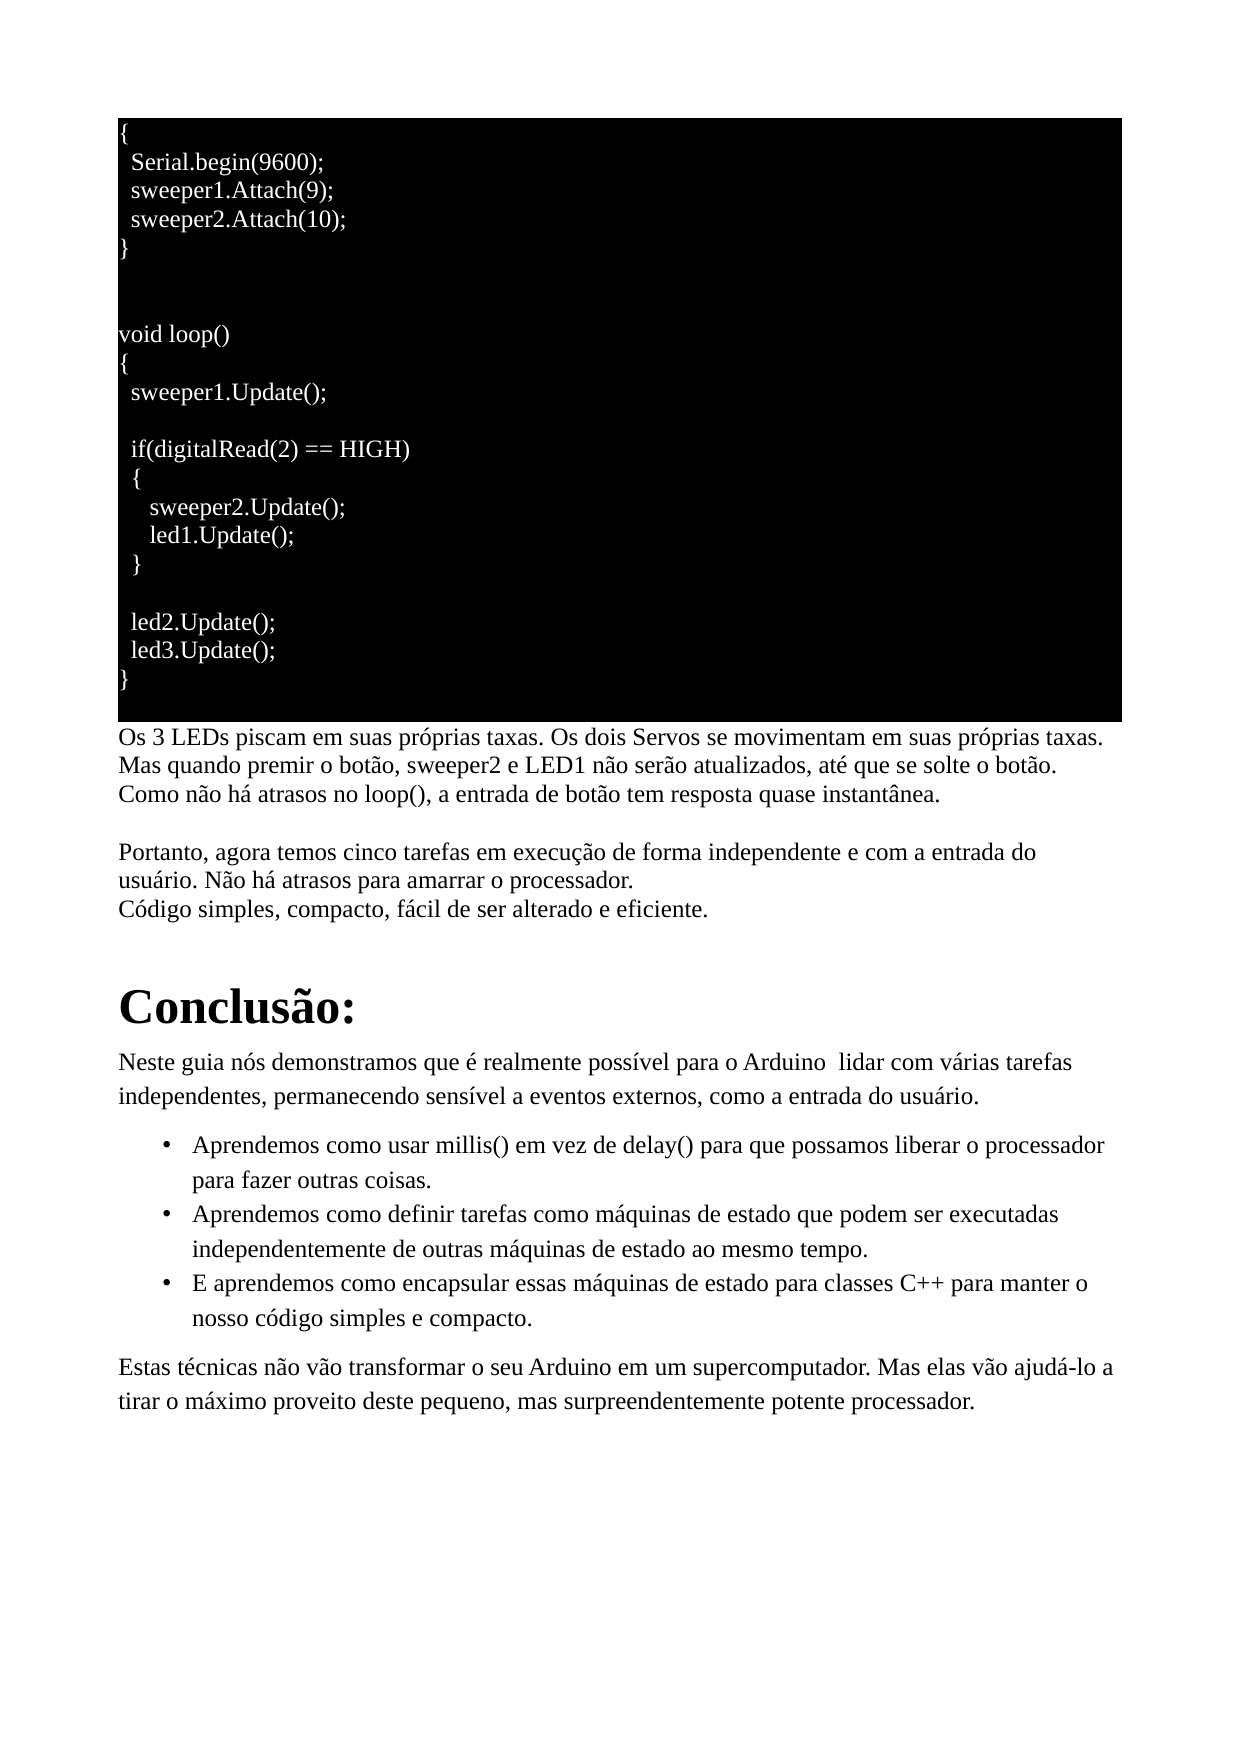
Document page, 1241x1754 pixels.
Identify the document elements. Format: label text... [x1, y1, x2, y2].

text { [118, 348, 1122, 377]
text Neste guia nós demonstramos que é realmente possível para o Arduino lidar com várias tarefas independentes, permanecendo sensível a eventos externos, como a entrada do usuário. [118, 1047, 1122, 1110]
text Portanto, agora temos cinco tarefas em execução de forma independente e com a entrada do usuário. Não há atrasos para amarrar o processador. Código simples, compacto, fácil de ser alterado e eficiente. [118, 837, 1122, 923]
text } [118, 664, 1122, 693]
text led3.Update(); [118, 636, 1122, 664]
text sweeper2.Attach(10); [118, 204, 1122, 233]
text led2.Update(); [118, 607, 1122, 636]
text sweeper1.Update(); [118, 377, 1122, 406]
text { [118, 118, 1122, 147]
text void loop() [118, 319, 1122, 348]
list Aprendemos como definir tarefas como máquinas de estado que podem ser executadas independentemente de outras máquinas de estado ao mesmo tempo. [162, 1199, 1122, 1263]
text Os 3 LEDs piscam em suas próprias taxas. Os dois Servos se movimentam em suas próprias taxas. Mas quando premir o botão, sweeper2 e LED1 não serão atualizados, até que se solte o botão. [118, 722, 1122, 779]
text } [118, 233, 1122, 262]
text } [118, 549, 1122, 578]
text led1.Update(); [118, 521, 1122, 549]
list E aprendemos como encapsular essas máquinas de estado para classes C++ para manter o nosso código simples e compacto. [162, 1268, 1122, 1332]
subtitle Conclusão: [118, 977, 1122, 1034]
text { [118, 463, 1122, 492]
text if(digitalRead(2) == HIGH) [118, 434, 1122, 463]
text Serial.begin(9600); [118, 147, 1122, 176]
text Como não há atrasos no loop(), a entrada de botão tem resposta quase instantânea. [118, 779, 1122, 808]
list Aprendemos como usar millis() em vez de delay() para que possamos liberar o processador para fazer outras coisas. [162, 1130, 1122, 1194]
text Estas técnicas não vão transformar o seu Arduino em um supercomputador. Mas elas vão ajudá-lo a tirar o máximo proveito deste pequeno, mas surpreendentemente potente processador. [118, 1352, 1122, 1415]
text sweeper2.Update(); [118, 492, 1122, 521]
text sweeper1.Attach(9); [118, 176, 1122, 204]
